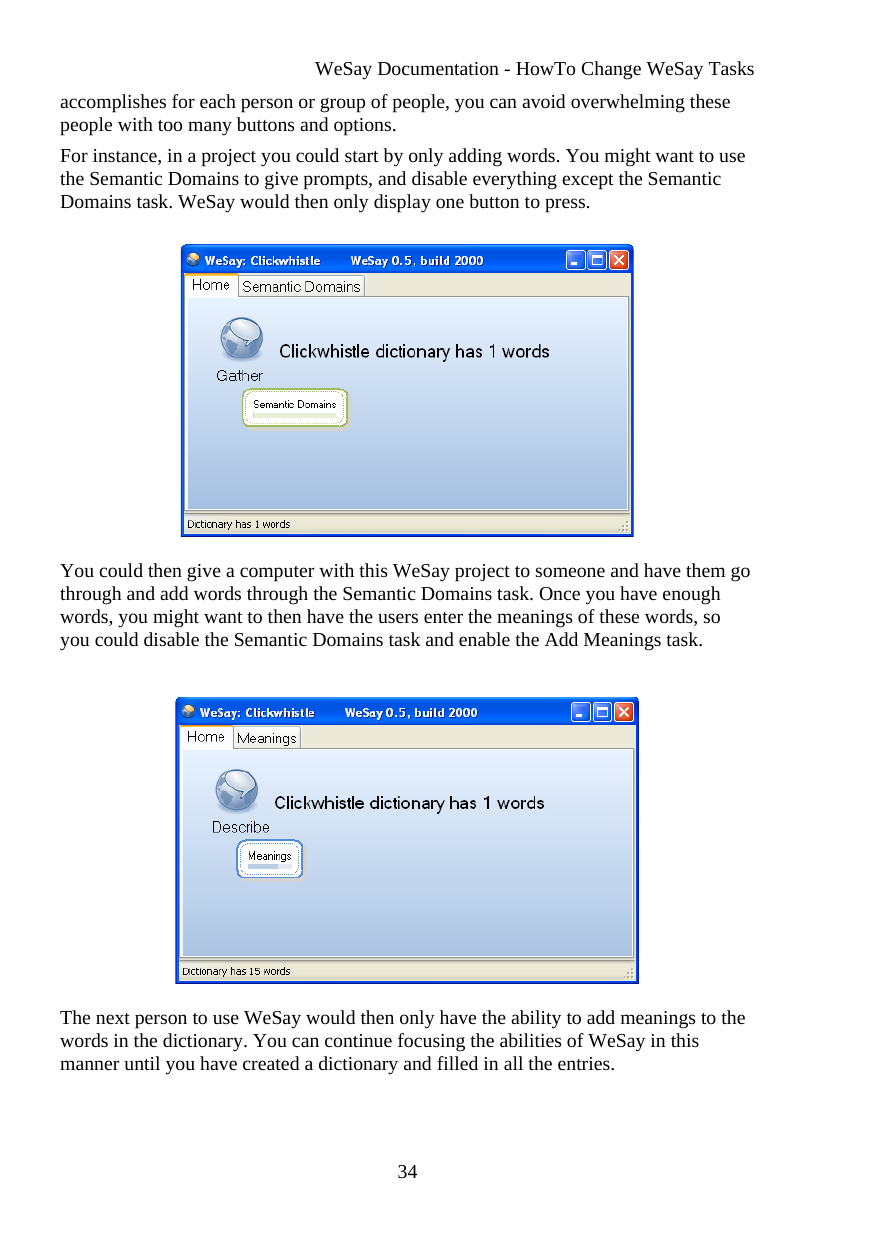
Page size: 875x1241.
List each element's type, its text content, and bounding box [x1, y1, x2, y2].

picture [175, 697, 639, 984]
picture [180, 244, 634, 537]
text For instance, in a project you could start by only adding words. You might want to use the Semantic Domains to give prompts, and disable everything except the Semantic Domains task. WeSay would then only display one button to press. [60, 144, 754, 213]
text accomplishes for each person or group of people, you can avoid overwhelming these people with too many buttons and options. [60, 90, 754, 136]
text The next person to use WeSay would then only have the ability to add meanings to the words in the dictionary. You can continue focusing the abilities of WeSay in this manner until you have created a dictionary and filled in all the entries. [60, 664, 754, 1074]
text You could then give a computer with this WeSay project to someone and have them go through and add words through the Semantic Domains task. Once you have enough words, you might want to then have the users enter the meanings of these words, so you could disable the Semantic Domains task and enable the Add Meanings task. [60, 222, 754, 651]
